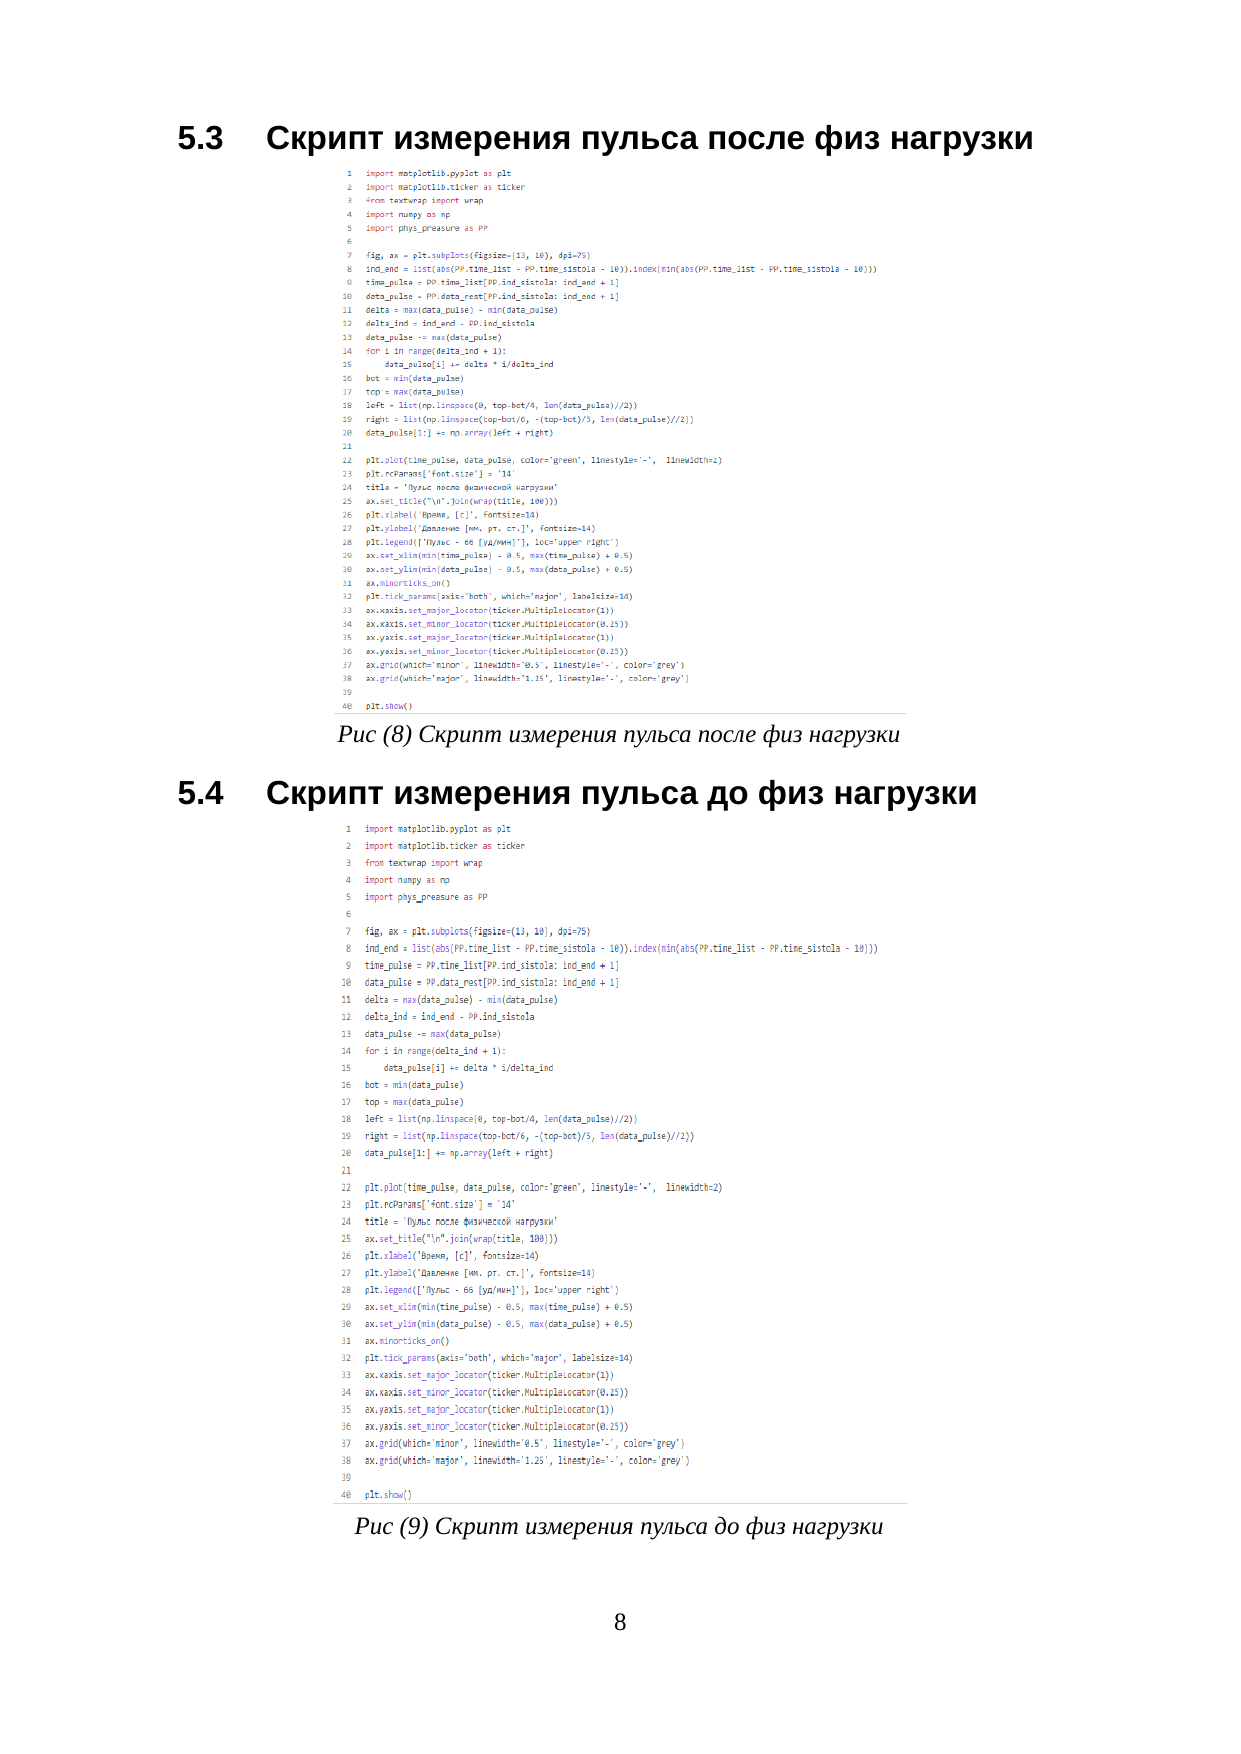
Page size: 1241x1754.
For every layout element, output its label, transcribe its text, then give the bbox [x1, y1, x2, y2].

picture [334, 169, 907, 715]
subtitle Скрипт измерения пульса до физ нагрузки [118, 773, 1122, 811]
picture [333, 823, 908, 1507]
subtitle Рис (9) Скрипт измерения пульса до физ нагрузки [118, 1511, 1122, 1540]
subtitle Скрипт измерения пульса после физ нагрузки [118, 118, 1122, 157]
subtitle Рис (8) Скрипт измерения пульса после физ нагрузки [118, 719, 1122, 748]
